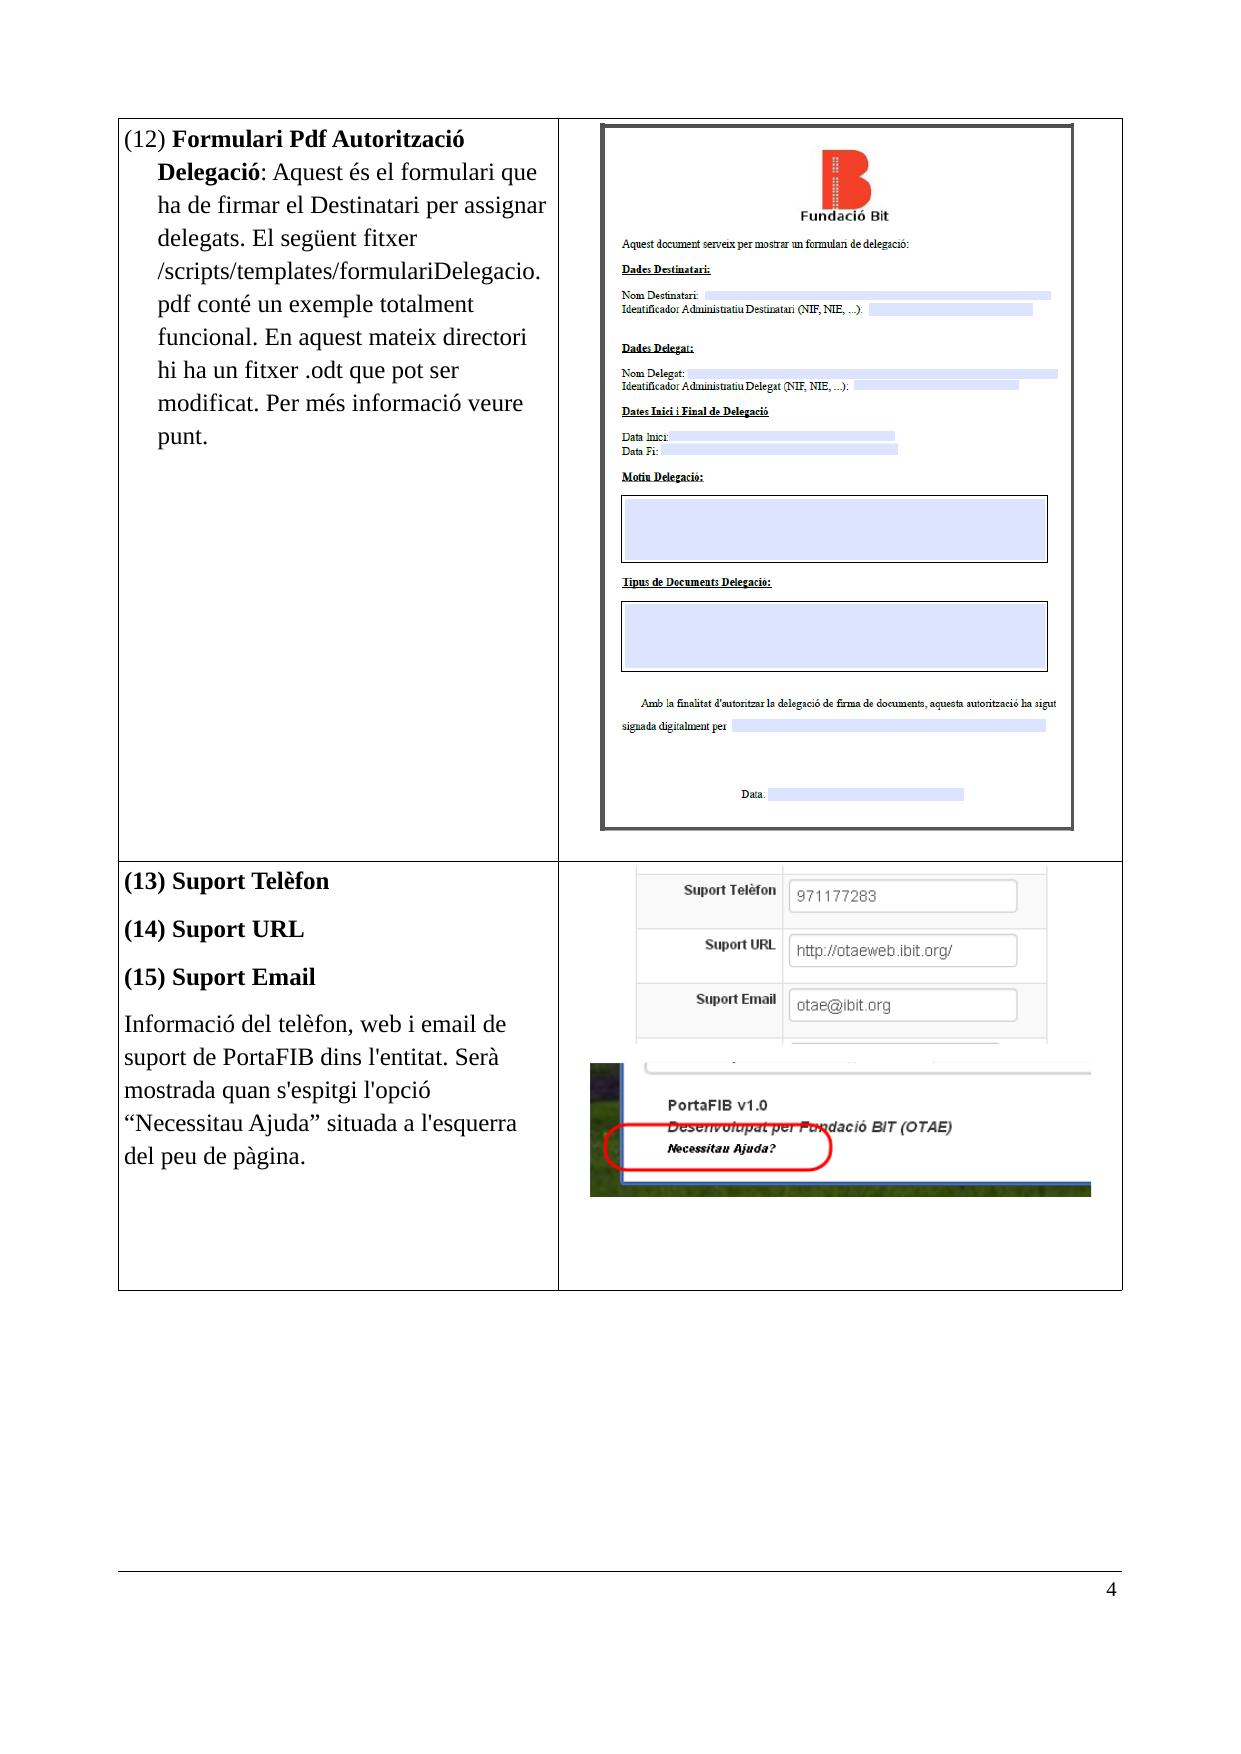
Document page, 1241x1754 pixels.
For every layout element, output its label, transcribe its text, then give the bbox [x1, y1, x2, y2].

picture [600, 123, 1074, 831]
table_cell Suport Telèfon Suport URL Suport Email Informació del telèfon, web i email de suport de PortaFIB dins l'entitat. Serà mostrada quan s'espitgi l'opció “Necessitau Ajuda” situada a l'esquerra del peu de pàgina. [119, 862, 558, 1290]
table_cell [559, 119, 1122, 861]
picture [628, 866, 1052, 1044]
table_cell [559, 862, 1122, 1290]
picture [589, 1062, 1092, 1197]
table_cell Formulari Pdf Autorització Delegació: Aquest és el formulari que ha de firmar el Destinatari per assignar delegats. El següent fitxer /scripts/templates/formulariDelegacio.pdf conté un exemple totalment funcional. En aquest mateix directori hi ha un fitxer .odt que pot ser modificat. Per més informació veure punt. [119, 119, 558, 861]
